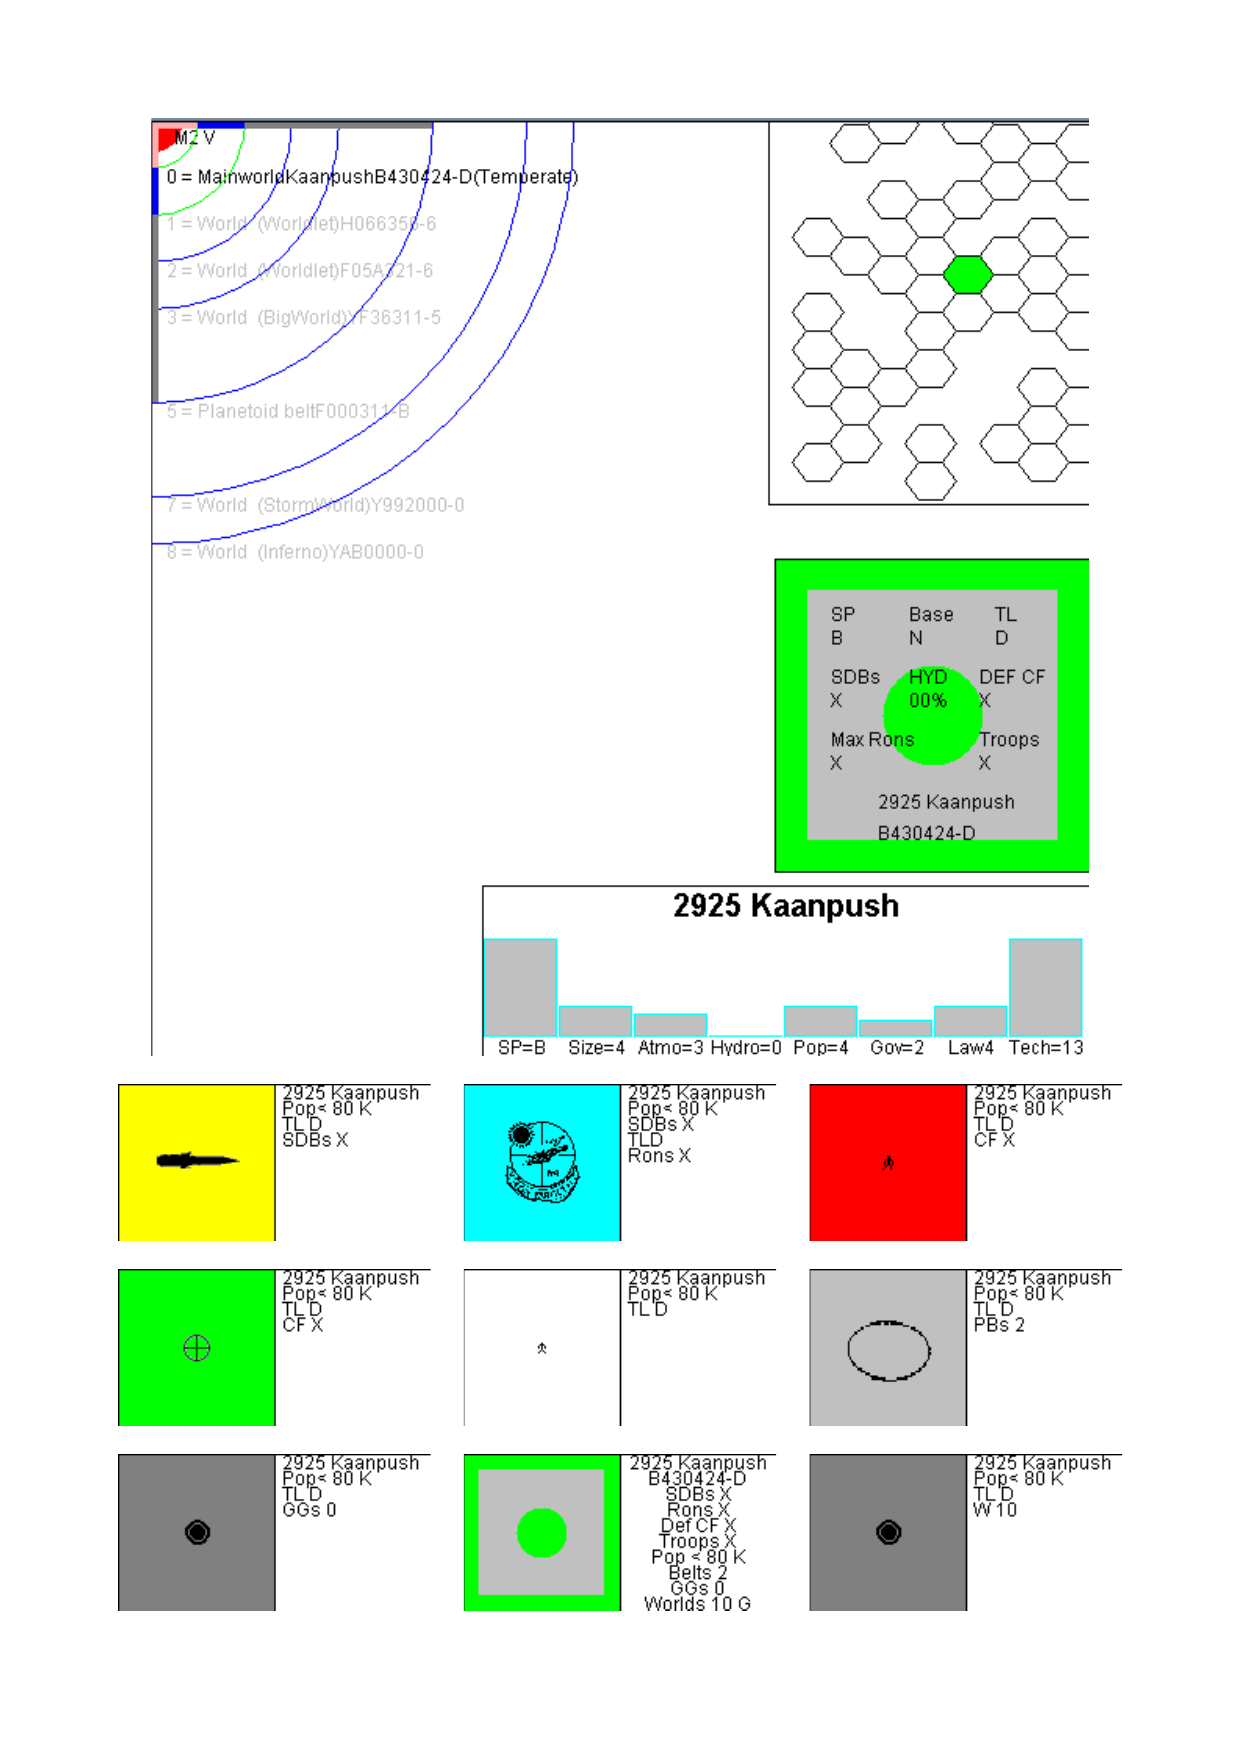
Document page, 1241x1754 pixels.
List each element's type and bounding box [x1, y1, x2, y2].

picture [118, 1084, 431, 1241]
picture [118, 1454, 431, 1611]
picture [463, 1454, 777, 1611]
picture [463, 1084, 777, 1241]
picture [809, 1084, 1123, 1241]
picture [463, 1269, 777, 1426]
picture [809, 1454, 1123, 1611]
picture [809, 1269, 1123, 1426]
picture [151, 118, 1089, 1056]
picture [118, 1269, 431, 1426]
